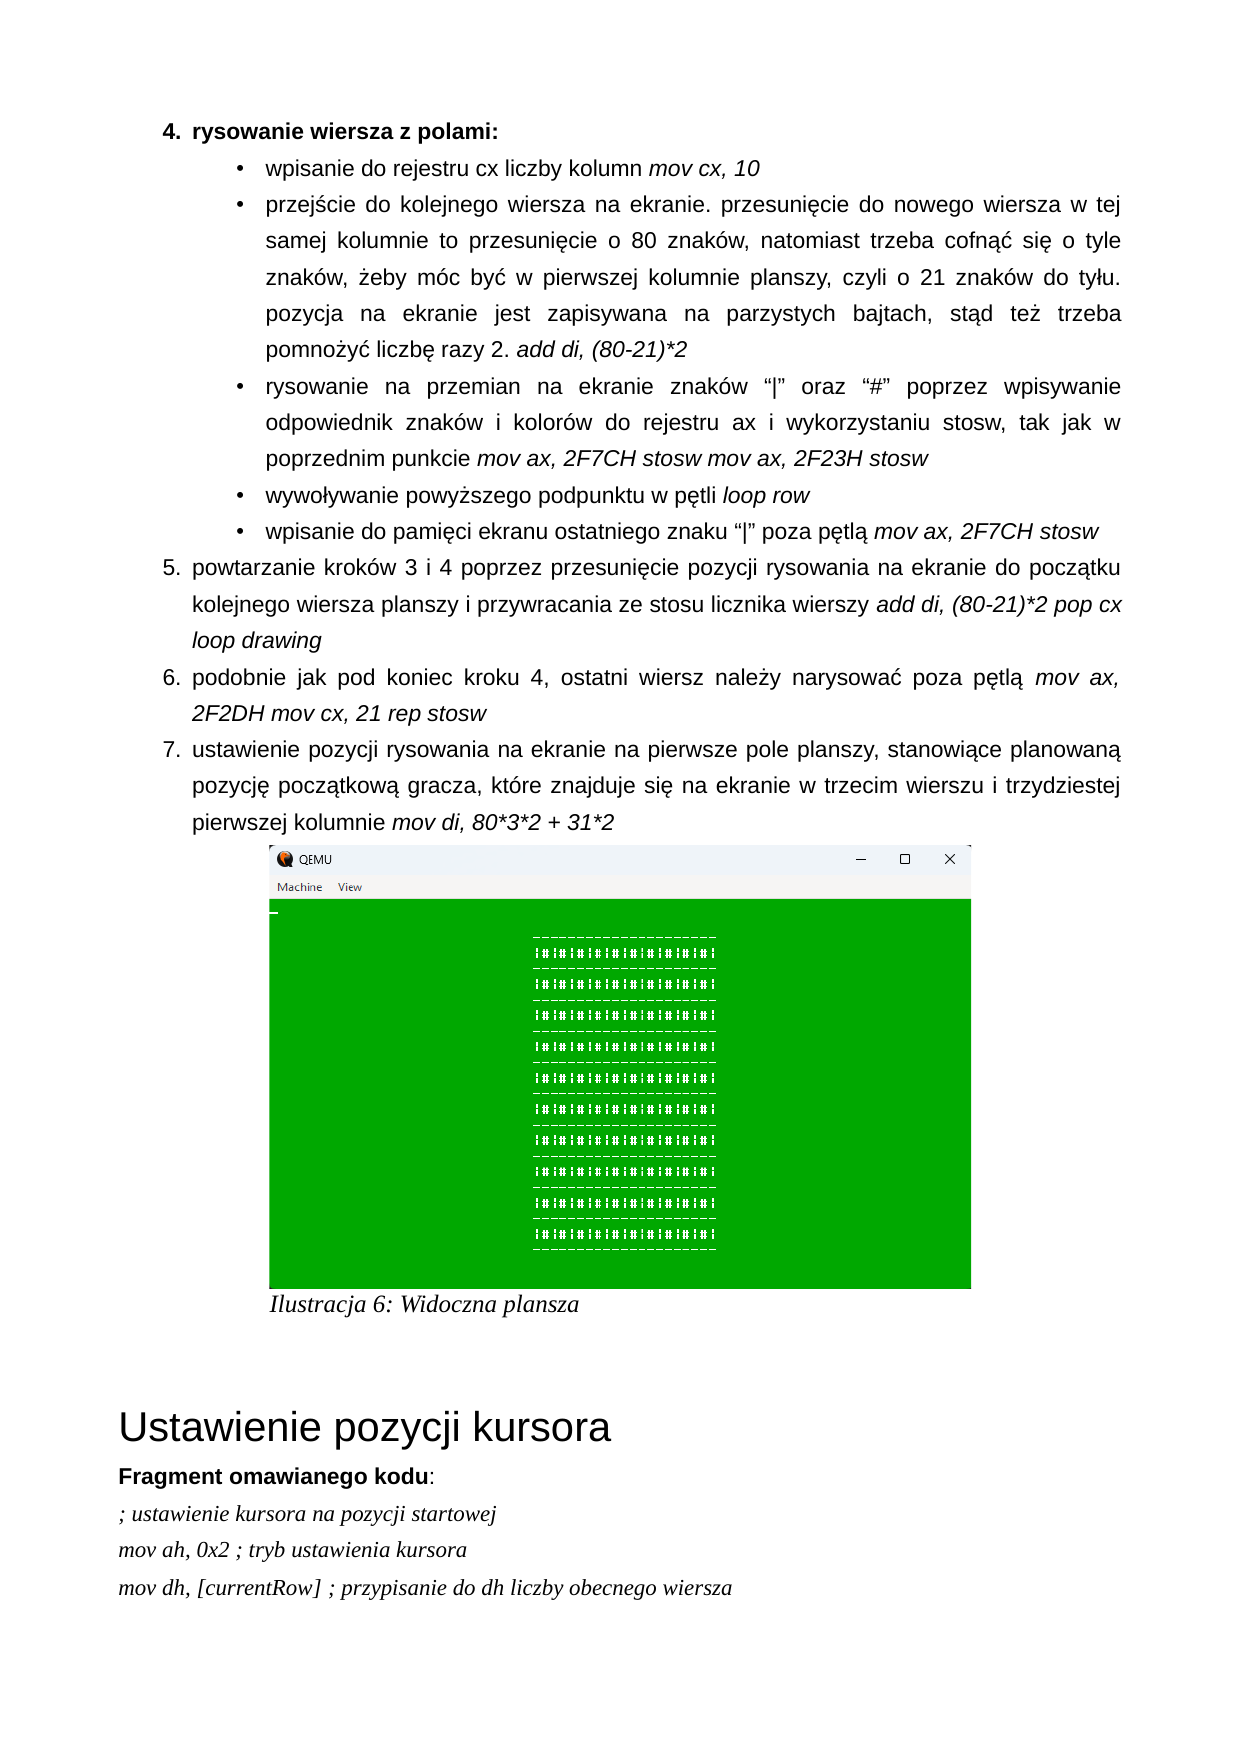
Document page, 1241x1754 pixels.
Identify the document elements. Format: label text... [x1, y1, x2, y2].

list wpisanie do rejestru cx liczby kolumn mov cx, 10 [236, 154, 1122, 181]
text mov dh, [currentRow] ; przypisanie do dh liczby obecnego wiersza [118, 1572, 1122, 1601]
text mov ah, 0x2 ; tryb ustawienia kursora [118, 1536, 1122, 1562]
text Fragment omawianego kodu: [118, 1463, 1122, 1489]
text Ilustracja 6: Widoczna plansza [269, 1289, 971, 1317]
list ustawienie pozycji rysowania na ekranie na pierwsze pole planszy, stanowiące planowaną pozycję początkową gracza, które znajduje się na ekranie w trzecim wierszu i trzydziestej pierwszej kolumnie mov di, 80*3*2 + 31*2 [162, 736, 1122, 835]
subtitle Ustawienie pozycji kursora [118, 1403, 1122, 1451]
list wywoływanie powyższego podpunktu w pętli loop row [236, 482, 1122, 508]
list przejście do kolejnego wiersza na ekranie. przesunięcie do nowego wiersza w tej samej kolumnie to przesunięcie o 80 znaków, natomiast trzeba cofnąć się o tyle znaków, żeby móc być w pierwszej kolumnie planszy, czyli o 21 znaków do tyłu. pozycja na ekranie jest zapisywana na parzystych bajtach, stąd też trzeba pomnożyć liczbę razy 2. add di, (80-21)*2 [236, 191, 1122, 363]
list wpisanie do pamięci ekranu ostatniego znaku “|” poza pętlą mov ax, 2F7CH stosw [236, 518, 1122, 544]
picture [269, 845, 972, 1289]
text ; ustawienie kursora na pozycji startowej [118, 1499, 1122, 1526]
list podobnie jak pod koniec kroku 4, ostatni wiersz należy narysować poza pętlą mov ax, 2F2DH mov cx, 21 rep stosw [162, 663, 1122, 726]
list rysowanie wiersza z polami: [162, 118, 1122, 144]
list rysowanie na przemian na ekranie znaków “|” oraz “#” poprzez wpisywanie odpowiednik znaków i kolorów do rejestru ax i wykorzystaniu stosw, tak jak w poprzednim punkcie mov ax, 2F7CH stosw mov ax, 2F23H stosw [236, 373, 1122, 472]
list powtarzanie kroków 3 i 4 poprzez przesunięcie pozycji rysowania na ekranie do początku kolejnego wiersza planszy i przywracania ze stosu licznika wierszy add di, (80-21)*2 pop cx loop drawing [162, 554, 1122, 653]
